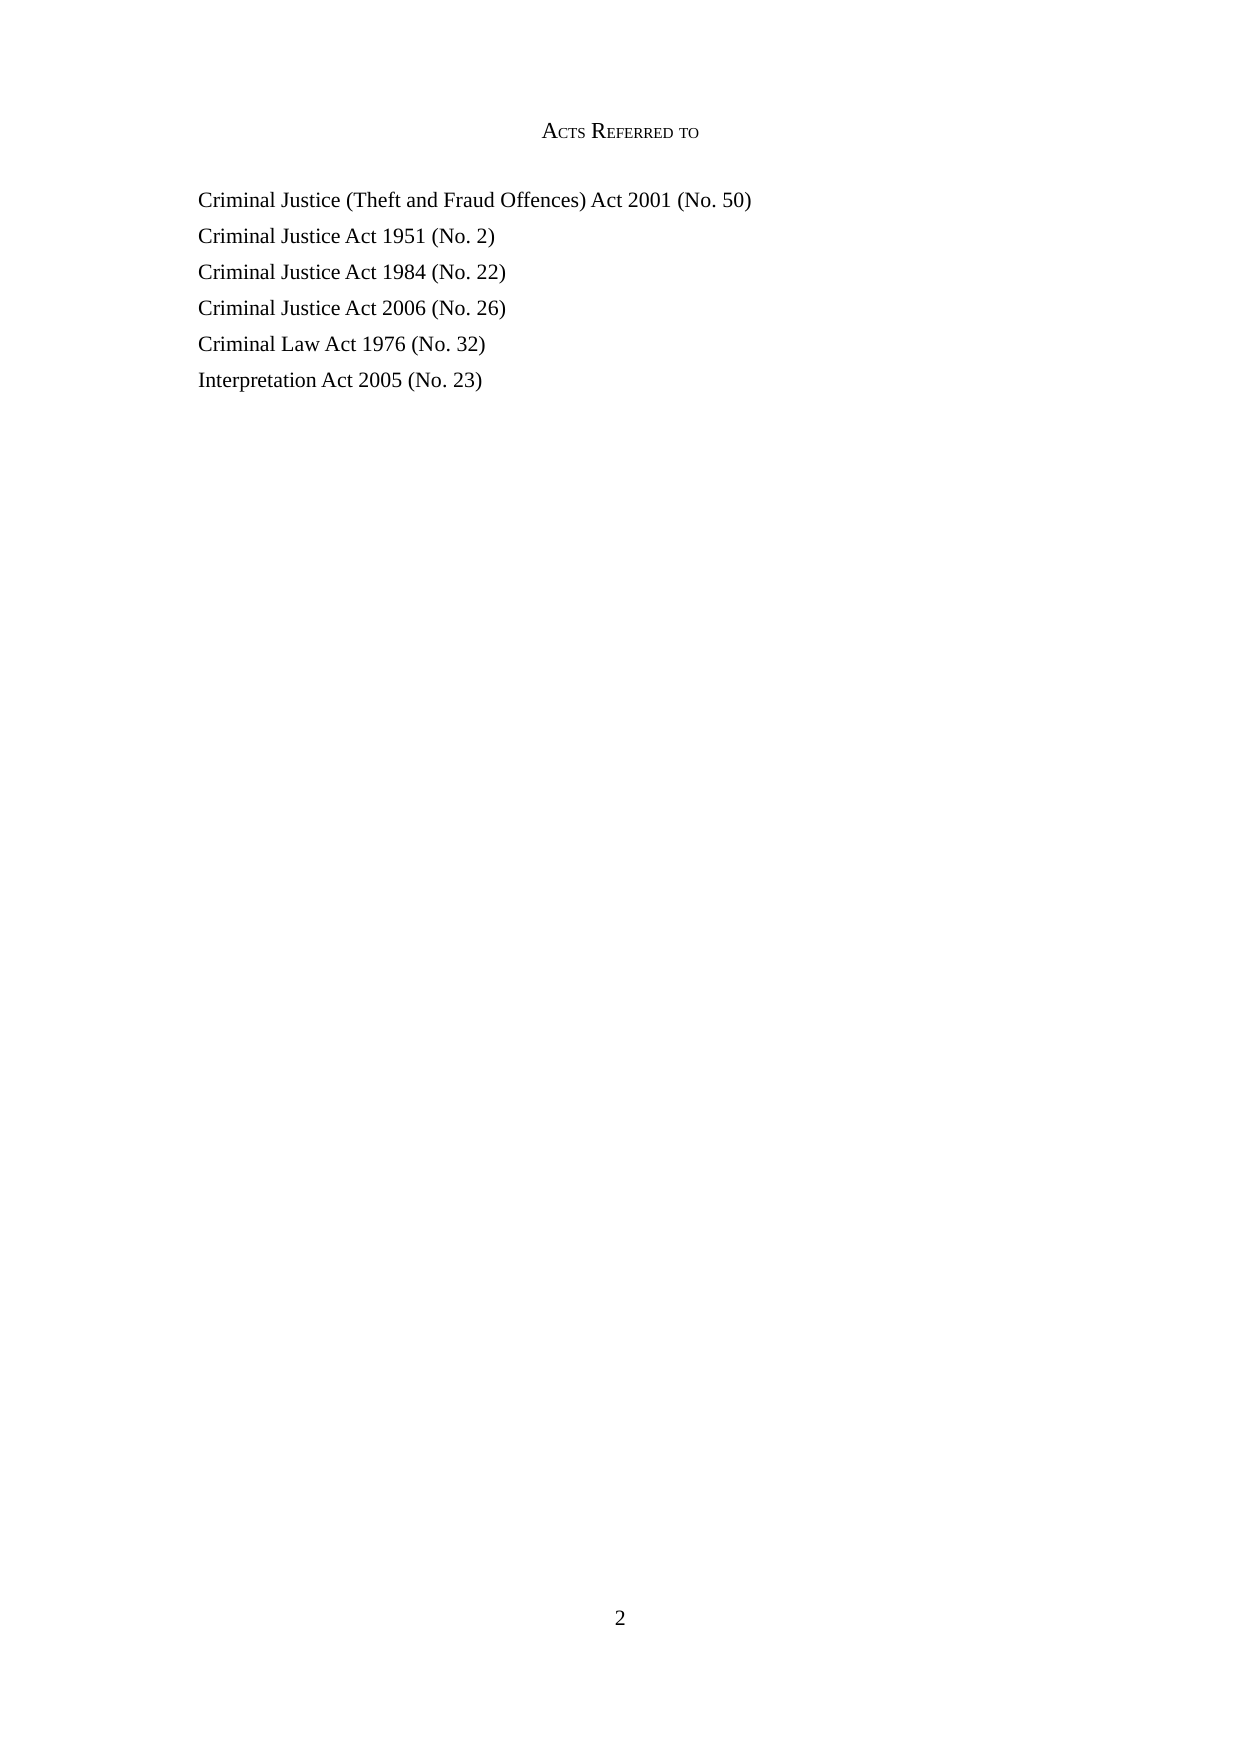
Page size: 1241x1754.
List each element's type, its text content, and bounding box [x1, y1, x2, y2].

text Acts Referred to [177, 118, 1063, 144]
text Interpretation Act 2005 (No. 23) [198, 368, 1063, 392]
text Criminal Justice (Theft and Fraud Offences) Act 2001 (No. 50) [198, 188, 1063, 212]
text Criminal Justice Act 1984 (No. 22) [198, 260, 1063, 284]
text Criminal Justice Act 1951 (No. 2) [198, 224, 1063, 248]
text Criminal Law Act 1976 (No. 32) [198, 332, 1063, 356]
text Criminal Justice Act 2006 (No. 26) [198, 296, 1063, 320]
